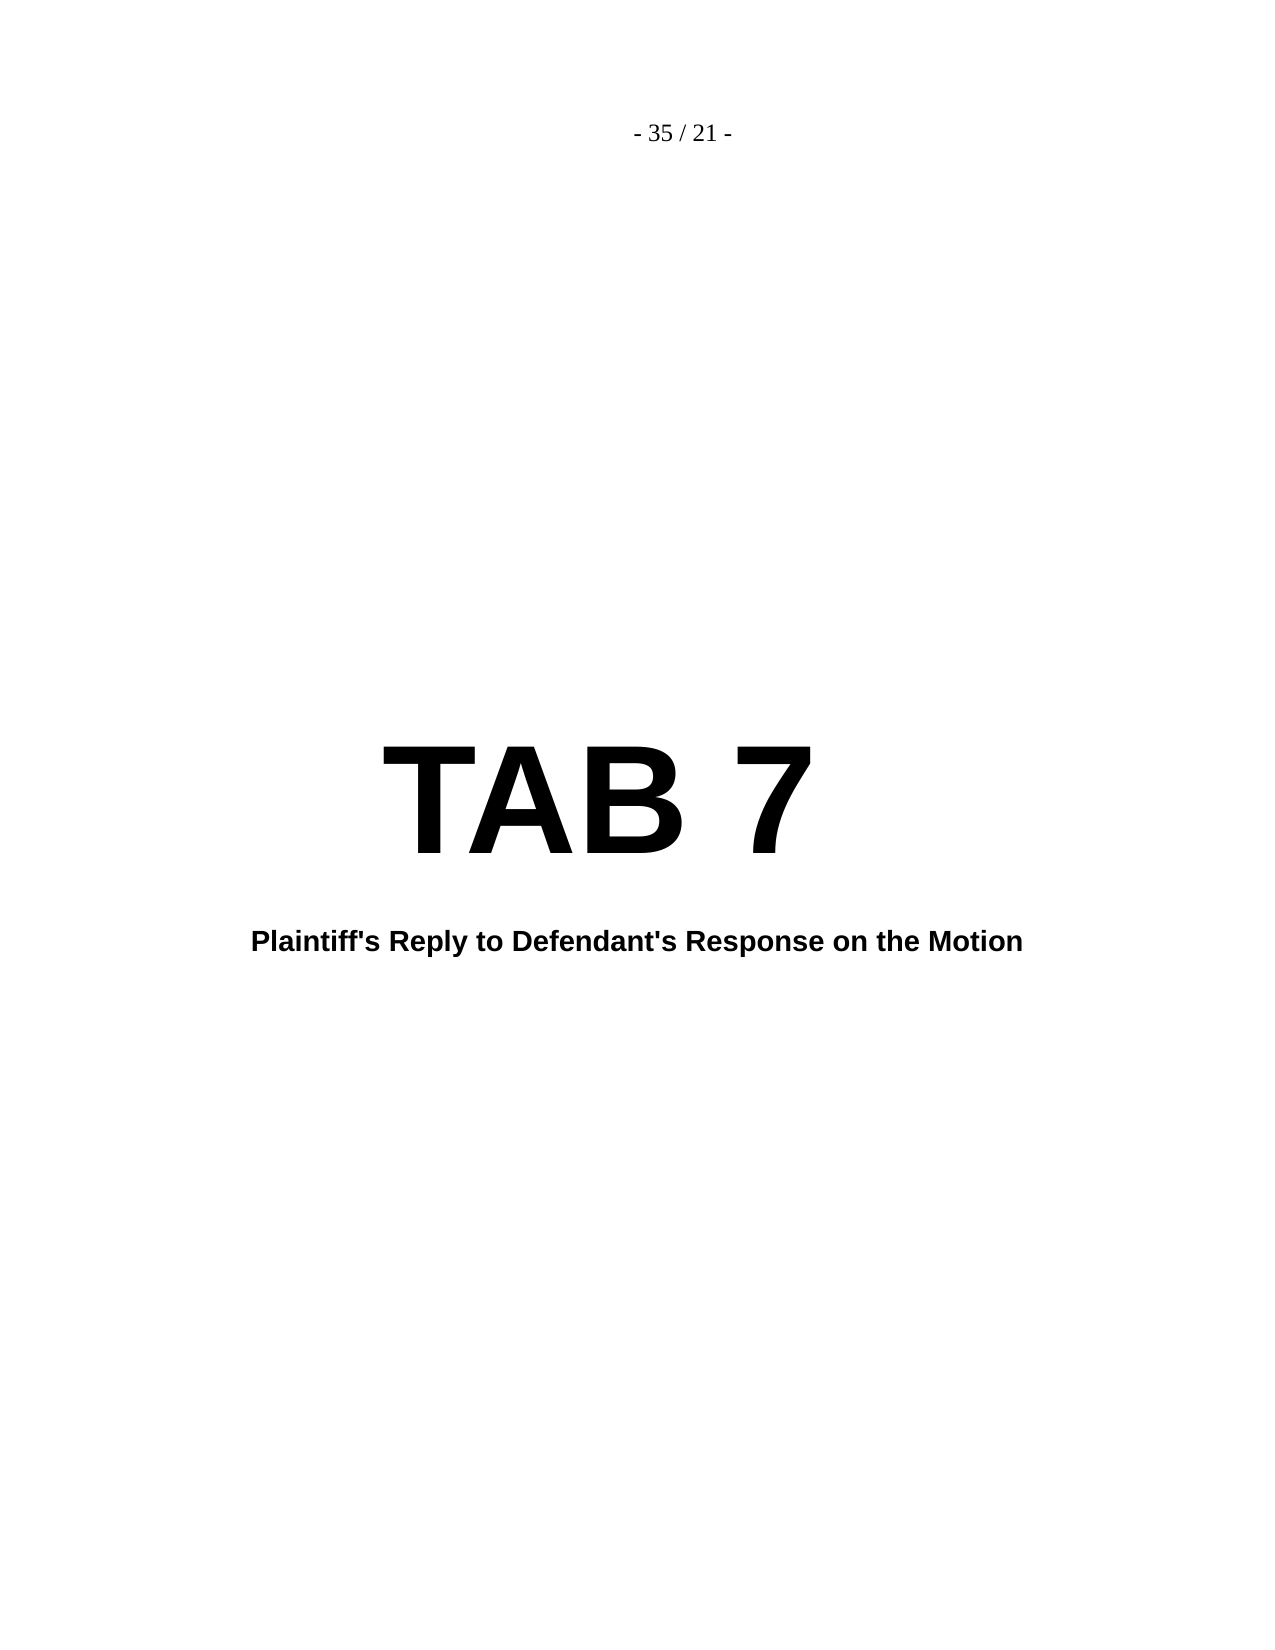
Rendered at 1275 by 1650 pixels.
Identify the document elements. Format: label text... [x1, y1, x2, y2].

subtitle Plaintiff's Reply to Defendant's Response on the Motion [118, 924, 1157, 957]
